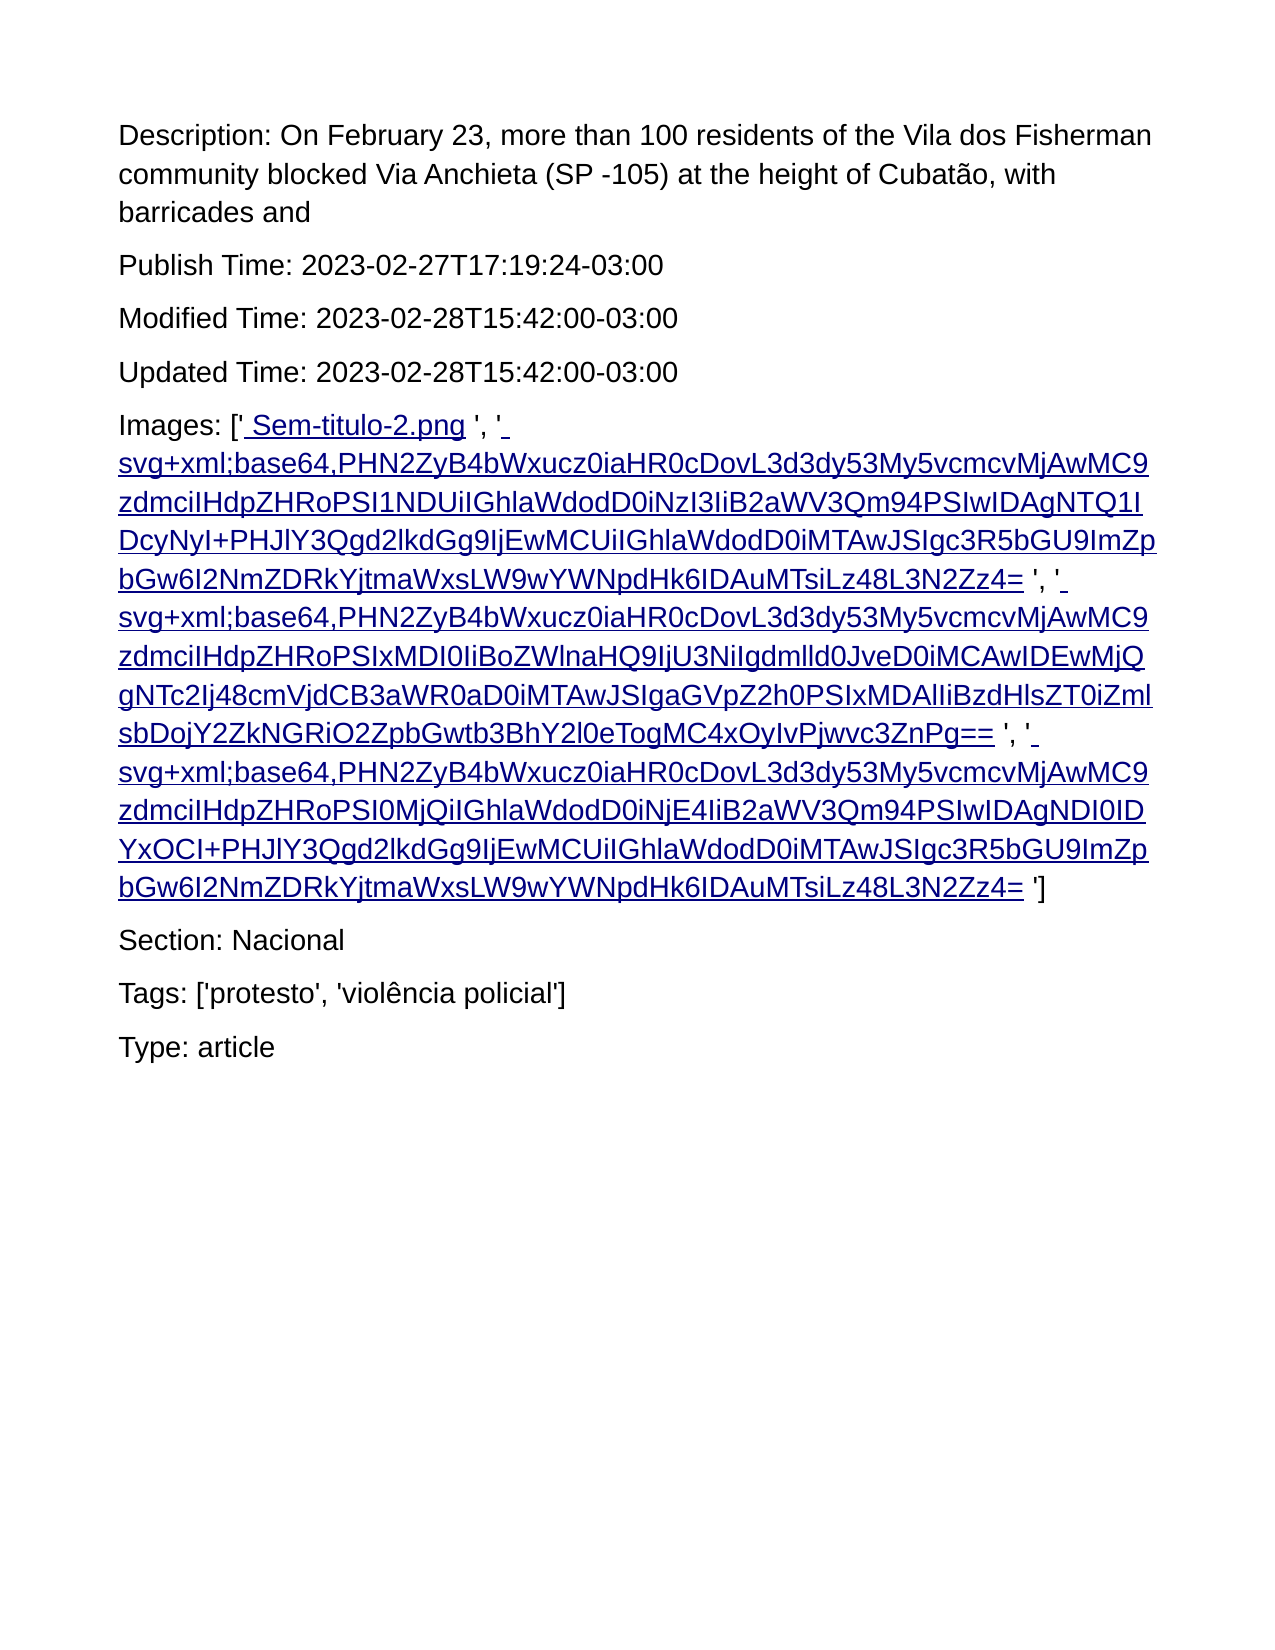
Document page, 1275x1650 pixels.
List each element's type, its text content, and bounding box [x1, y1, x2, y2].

text Tags: ['protesto', 'violência policial'] [118, 976, 1157, 1010]
text bGw6I2NmZDRkYjtmaWxsLW9wYWNpdHk6IDAuMTsiLz48L3N2Zz4= ', ' svg+xml;base64,PHN2ZyB4bWxucz0iaHR0cDovL3d3dy53My5vcmcvMjAwMC9zdmciIHdpZHRoPSIxMDI0IiBoZWlnaHQ9IjU3NiIgdmlld0JveD0iMCAwIDEwMjQgNTc2Ij48cmVjdCB3aWR0aD0iMTAwJSIgaGVpZ2h0PSIxMDAlIiBzdHlsZT0iZmlsbDojY2ZkNGRiO2ZpbGwtb3BhY2l0eTogMC4xOyIvPjwvc3ZnPg== ', ' svg+xml;base64,PHN2ZyB4bWxucz0iaHR0cDovL3d3dy53My5vcmcvMjAwMC9zdmciIHdpZHRoPSI0MjQiIGhlaWdodD0iNjE4IiB2aWV3Qm94PSIwIDAgNDI0IDYxOCI+PHJlY3Qgd2lkdGg9IjEwMCUiIGhlaWdodD0iMTAwJSIgc3R5bGU9ImZpbGw6I2NmZDRkYjtmaWxsLW9wYWNpdHk6IDAuMTsiLz48L3N2Zz4= '] [118, 554, 1157, 904]
text Images: [' Sem-titulo-2.png ', ' svg+xml;base64,PHN2ZyB4bWxucz0iaHR0cDovL3d3dy53My5vcmcvMjAwMC9zdmciIHdpZHRoPSI1NDUiIGhlaWdodD0iNzI3IiB2aWV3Qm94PSIwIDAgNTQ1IDcyNyI+PHJlY3Qgd2lkdGg9IjEwMCUiIGhlaWdodD0iMTAwJSIgc3R5bGU9ImZp [118, 408, 1157, 553]
text Updated Time: 2023-02-28T15:42:00-03:00 [118, 354, 1157, 388]
text Publish Time: 2023-02-27T17:19:24-03:00 [118, 248, 1157, 282]
text Description: On February 23, more than 100 residents of the Vila dos Fisherman community blocked Via Anchieta (SP -105) at the height of Cubatão, with barricades and [118, 118, 1157, 229]
text Modified Time: 2023-02-28T15:42:00-03:00 [118, 301, 1157, 335]
text Type: article [118, 1029, 1157, 1063]
text Section: Nacional [118, 923, 1157, 957]
